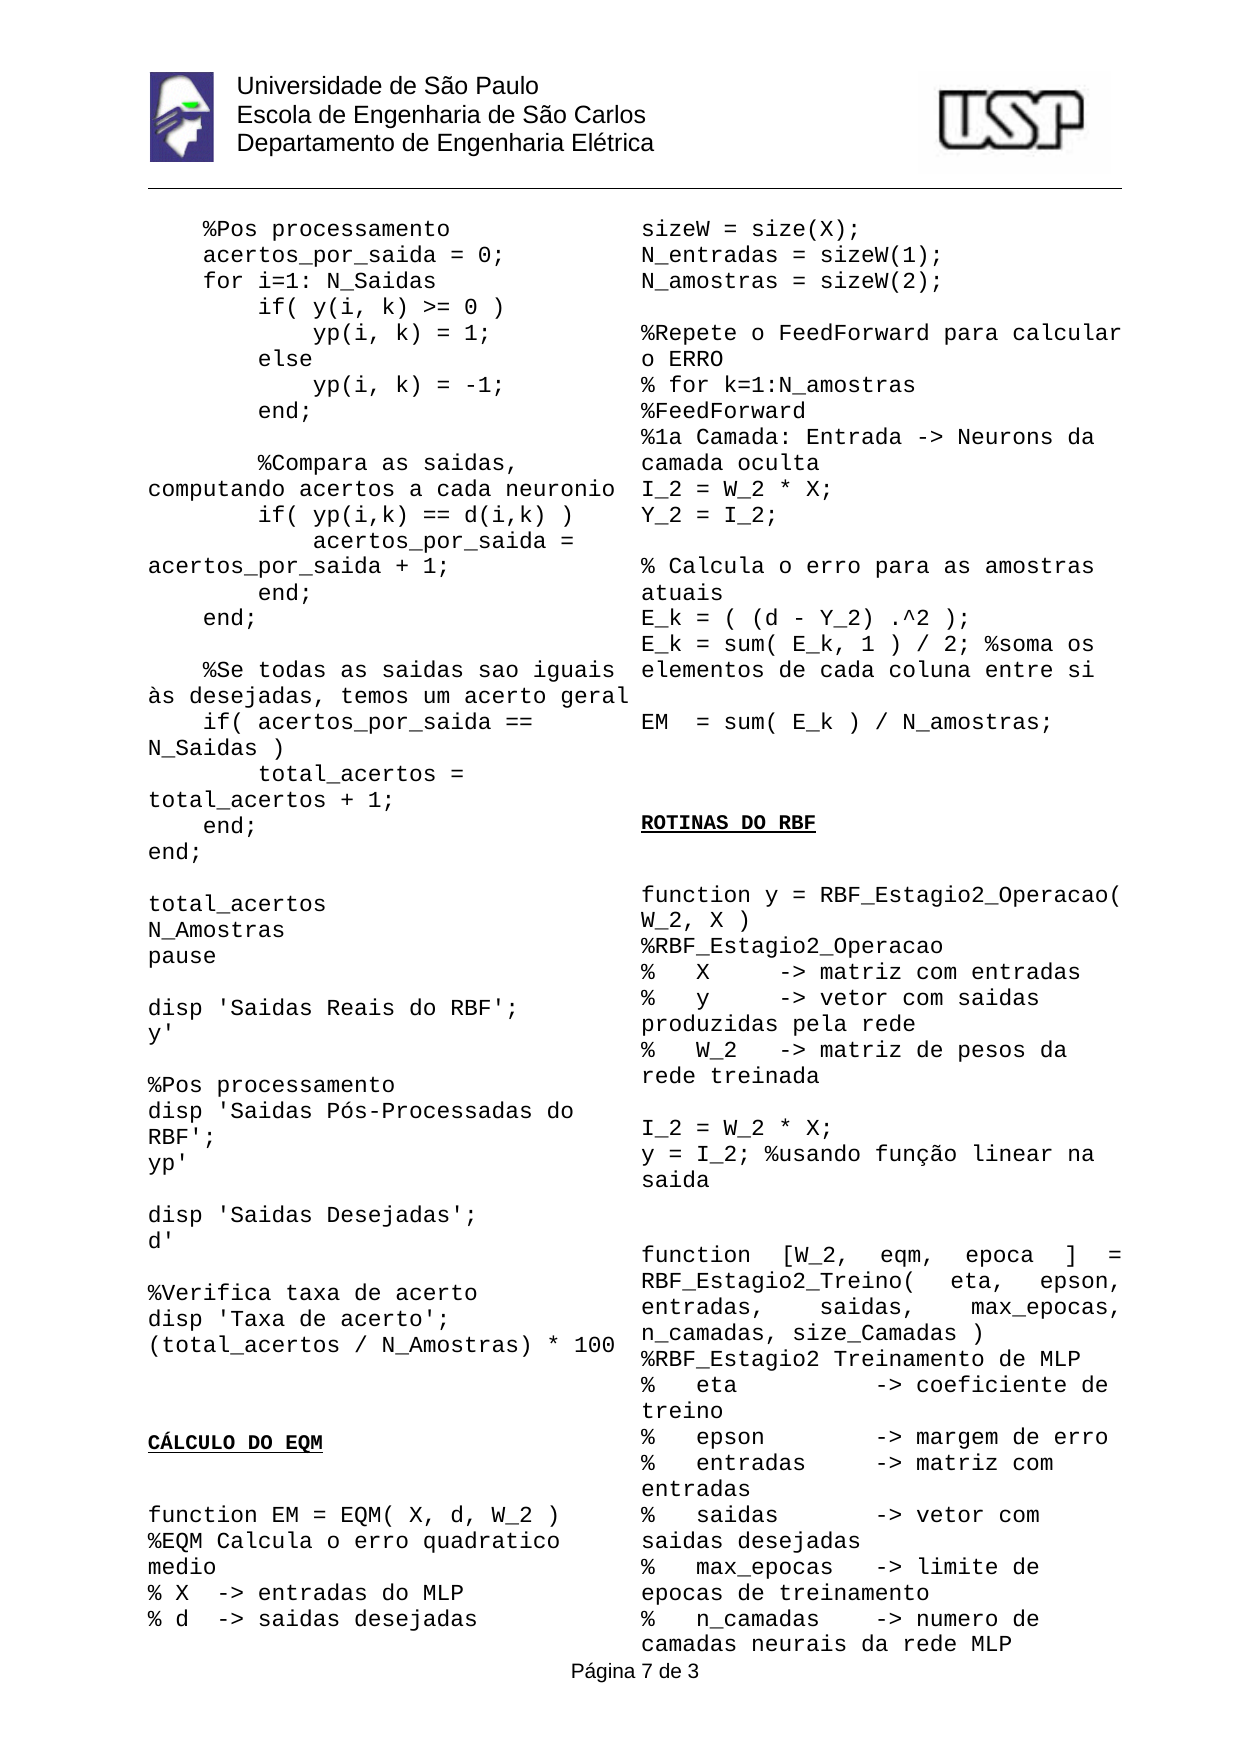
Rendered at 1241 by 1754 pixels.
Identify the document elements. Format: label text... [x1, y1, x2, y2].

text % X -> entradas do MLP [148, 1581, 629, 1607]
text end; [148, 399, 629, 425]
text if( yp(i,k) == d(i,k) ) [148, 503, 629, 529]
text if( y(i, k) >= 0 ) [148, 296, 629, 321]
text for i=1: N_Saidas [148, 269, 629, 296]
text I_2 = W_2 * X; [641, 477, 1122, 503]
text (total_acertos / N_Amostras) * 100 [148, 1333, 629, 1359]
text y' [148, 1022, 629, 1048]
text E_k = sum( E_k, 1 ) / 2; %soma os elementos de cada coluna entre si [641, 633, 1122, 684]
text total_acertos [148, 892, 629, 918]
text %Verifica taxa de acerto [148, 1281, 629, 1307]
text else [148, 347, 629, 373]
text % W_2 -> matriz de pesos da rede treinada [641, 1038, 1122, 1090]
text %1a Camada: Entrada -> Neurons da camada oculta [641, 425, 1122, 477]
text yp(i, k) = -1; [148, 373, 629, 399]
text % for k=1:N_amostras [641, 373, 1122, 399]
text end; [148, 581, 629, 607]
text d' [148, 1229, 629, 1255]
text end; [148, 607, 629, 633]
text %Pos processamento [148, 218, 629, 244]
text %FeedForward [641, 399, 1122, 425]
text acertos_por_saida = 0; [148, 244, 629, 269]
text % X -> matriz com entradas [641, 961, 1122, 987]
text disp 'Saidas Desejadas'; [148, 1203, 629, 1229]
text CÁLCULO DO EQM [148, 1432, 629, 1456]
text %Repete o FeedForward para calcular o ERRO [641, 321, 1122, 373]
text yp' [148, 1151, 629, 1177]
text acertos_por_saida = acertos_por_saida + 1; [148, 529, 629, 581]
text function [W_2, eqm, epoca ] = RBF_Estagio2_Treino( eta, epson, entradas, saidas, max_epocas, n_camadas, size_Camadas ) [641, 1244, 1122, 1347]
text %EQM Calcula o erro quadratico medio [148, 1529, 629, 1581]
picture [918, 71, 1112, 175]
text %RBF_Estagio2 Treinamento de MLP [641, 1347, 1122, 1373]
text % y -> vetor com saidas produzidas pela rede [641, 987, 1122, 1038]
text % entradas -> matriz com entradas [641, 1451, 1122, 1503]
text % eta -> coeficiente de treino [641, 1373, 1122, 1425]
text function y = RBF_Estagio2_Operacao( W_2, X ) [641, 883, 1122, 935]
text function EM = EQM( X, d, W_2 ) [148, 1503, 629, 1529]
text disp 'Saidas Reais do RBF'; [148, 996, 629, 1022]
text total_acertos = total_acertos + 1; [148, 762, 629, 814]
text I_2 = W_2 * X; [641, 1116, 1122, 1142]
text y = I_2; %usando função linear na saida [641, 1142, 1122, 1194]
text %Compara as saidas, computando acertos a cada neuronio [148, 451, 629, 503]
text %Se todas as saidas sao iguais às desejadas, temos um acerto geral [148, 659, 629, 711]
text Y_2 = I_2; [641, 503, 1122, 529]
text E_k = ( (d - Y_2) .^2 ); [641, 607, 1122, 633]
text N_amostras = sizeW(2); [641, 269, 1122, 296]
text N_entradas = sizeW(1); [641, 244, 1122, 269]
text %RBF_Estagio2_Operacao [641, 935, 1122, 961]
text % epson -> margem de erro [641, 1425, 1122, 1451]
text %Pos processamento [148, 1074, 629, 1099]
text % n_camadas -> numero de camadas neurais da rede MLP [641, 1607, 1122, 1659]
text if( acertos_por_saida == N_Saidas ) [148, 711, 629, 762]
text sizeW = size(X); [641, 218, 1122, 244]
text disp 'Saidas Pós-Processadas do RBF'; [148, 1099, 629, 1151]
picture [149, 72, 214, 162]
text % saidas -> vetor com saidas desejadas [641, 1503, 1122, 1555]
text ROTINAS DO RBF [641, 812, 1122, 836]
text EM = sum( E_k ) / N_amostras; [641, 711, 1122, 736]
text disp 'Taxa de acerto'; [148, 1307, 629, 1333]
text yp(i, k) = 1; [148, 321, 629, 347]
text % max_epocas -> limite de epocas de treinamento [641, 1555, 1122, 1607]
text % Calcula o erro para as amostras atuais [641, 555, 1122, 607]
text end; [148, 840, 629, 866]
text end; [148, 814, 629, 840]
text N_Amostras [148, 918, 629, 944]
text % d -> saidas desejadas [148, 1607, 629, 1633]
text pause [148, 944, 629, 970]
